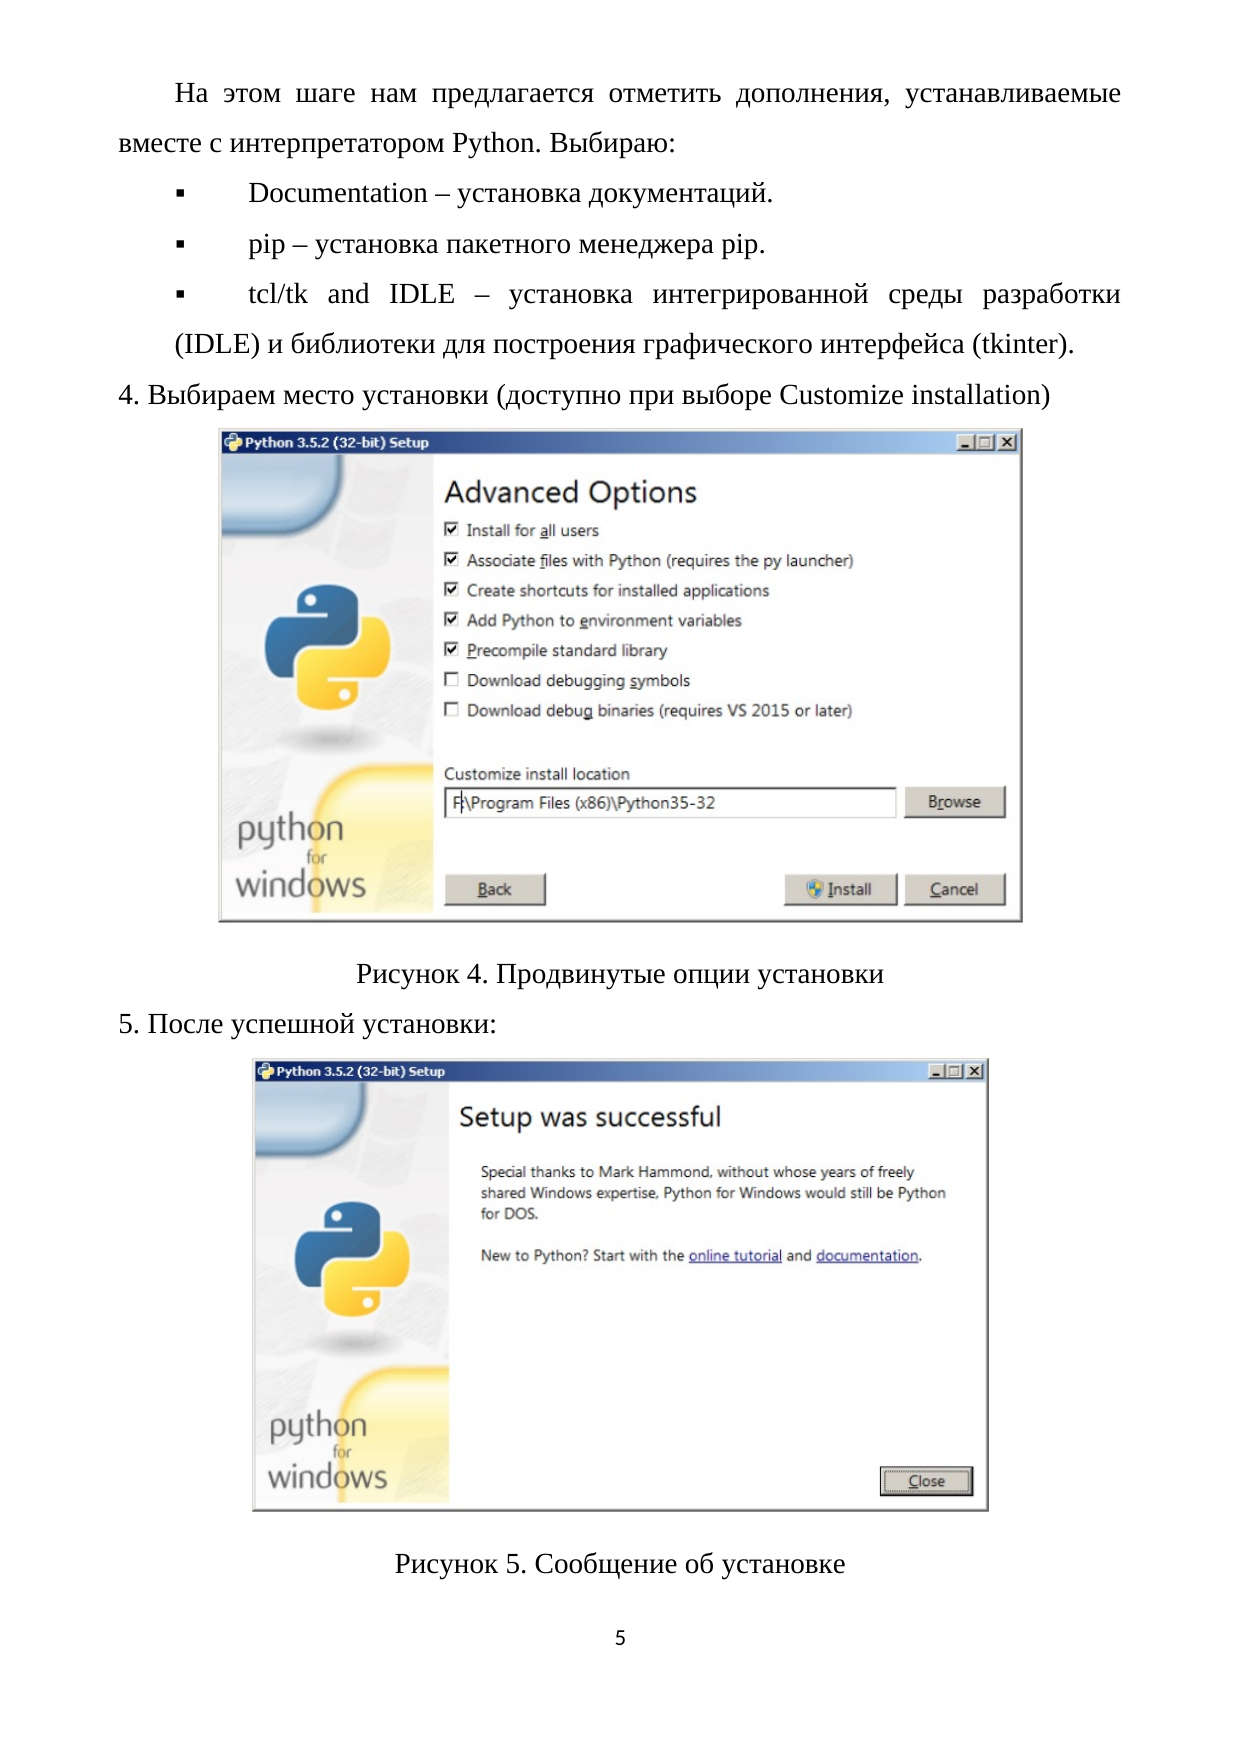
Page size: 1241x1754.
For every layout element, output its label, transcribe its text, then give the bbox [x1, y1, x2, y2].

list tcl/tk and IDLE – установка интегрированной среды разработки (IDLE) и библиотеки для построения графического интерфейса (tkinter). [174, 276, 1122, 360]
text Рисунок 4. Продвинутые опции установки [118, 956, 1122, 989]
picture [250, 1056, 990, 1515]
text 5. После успешной установки: [118, 1006, 1122, 1040]
text 4. Выбираем место установки (доступно при выборе Customize installation) [118, 377, 1122, 410]
picture [217, 427, 1024, 925]
text На этом шаге нам предлагается отметить дополнения, устанавливаемые вместе с интерпретатором Python. Выбираю: [118, 75, 1122, 159]
list Documentation – установка документаций. [174, 176, 1122, 209]
text Рисунок 5. Сообщение об установке [118, 1546, 1122, 1579]
list pip – установка пакетного менеджера pip. [174, 226, 1122, 259]
